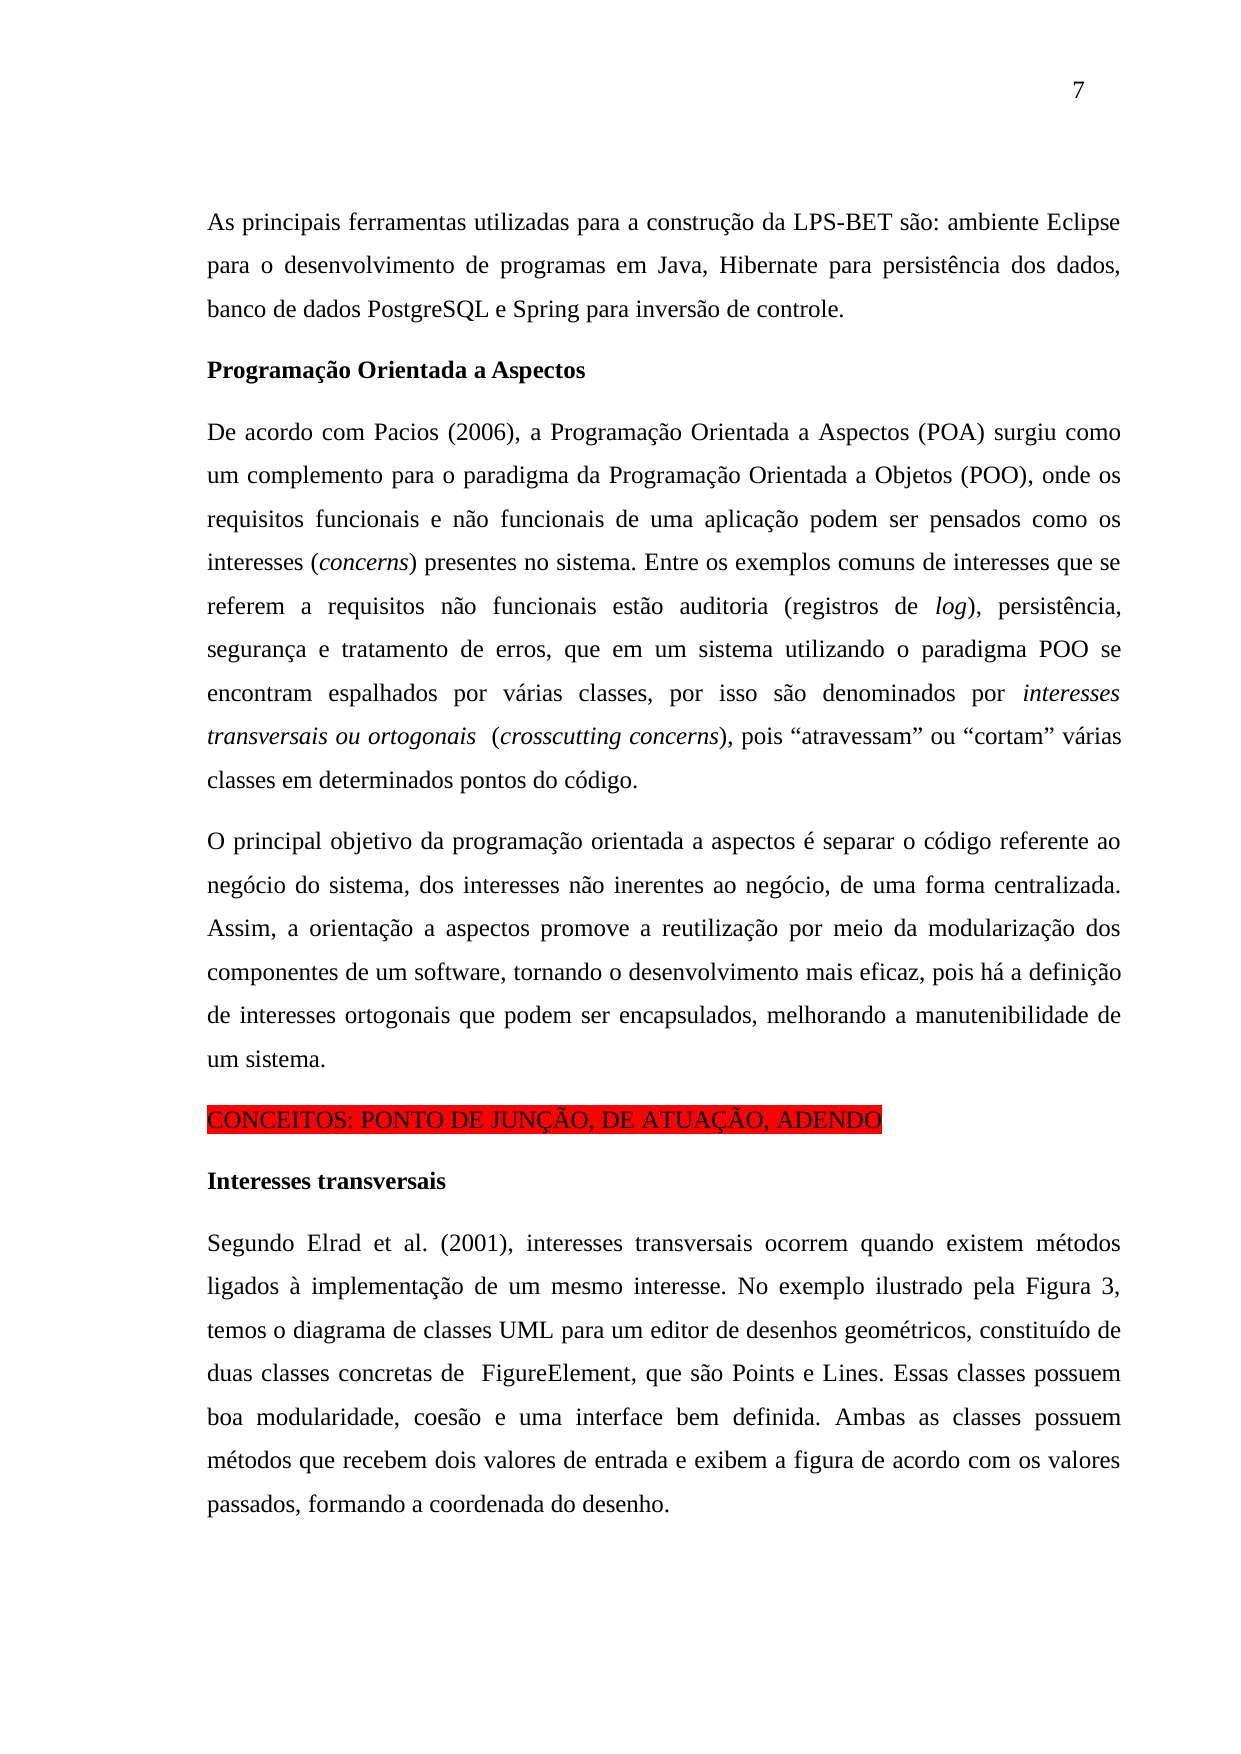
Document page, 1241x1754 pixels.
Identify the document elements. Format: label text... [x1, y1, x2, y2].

text As principais ferramentas utilizadas para a construção da LPS-BET são: ambiente Eclipse para o desenvolvimento de programas em Java, Hibernate para persistência dos dados, banco de dados PostgreSQL e Spring para inversão de controle. [207, 207, 1122, 323]
text Interesses transversais [207, 1166, 1122, 1195]
text O principal objetivo da programação orientada a aspectos é separar o código referente ao negócio do sistema, dos interesses não inerentes ao negócio, de uma forma centralizada. Assim, a orientação a aspectos promove a reutilização por meio da modularização dos componentes de um software, tornando o desenvolvimento mais eficaz, pois há a definição de interesses ortogonais que podem ser encapsulados, melhorando a manutenibilidade de um sistema. [207, 826, 1122, 1073]
text Segundo Elrad et al. (2001), interesses transversais ocorrem quando existem métodos ligados à implementação de um mesmo interesse. No exemplo ilustrado pela Figura 3, temos o diagrama de classes UML para um editor de desenhos geométricos, constituído de duas classes concretas de FigureElement, que são Points e Lines. Essas classes possuem boa modularidade, coesão e uma interface bem definida. Ambas as classes possuem métodos que recebem dois valores de entrada e exibem a figura de acordo com os valores passados, formando a coordenada do desenho. [207, 1227, 1122, 1518]
text CONCEITOS: PONTO DE JUNÇÃO, DE ATUAÇÃO, ADENDO [207, 1105, 1122, 1134]
text De acordo com Pacios (2006), a Programação Orientada a Aspectos (POA) surgiu como um complemento para o paradigma da Programação Orientada a Objetos (POO), onde os requisitos funcionais e não funcionais de uma aplicação podem ser pensados como os interesses (concerns) presentes no sistema. Entre os exemplos comuns de interesses que se referem a requisitos não funcionais estão auditoria (registros de log), persistência, segurança e tratamento de erros, que em um sistema utilizando o paradigma POO se encontram espalhados por várias classes, por isso são denominados por interesses transversais ou ortogonais (crosscutting concerns), pois “atravessam” ou “cortam” várias classes em determinados pontos do código. [207, 416, 1122, 794]
text Programação Orientada a Aspectos [207, 355, 1122, 384]
